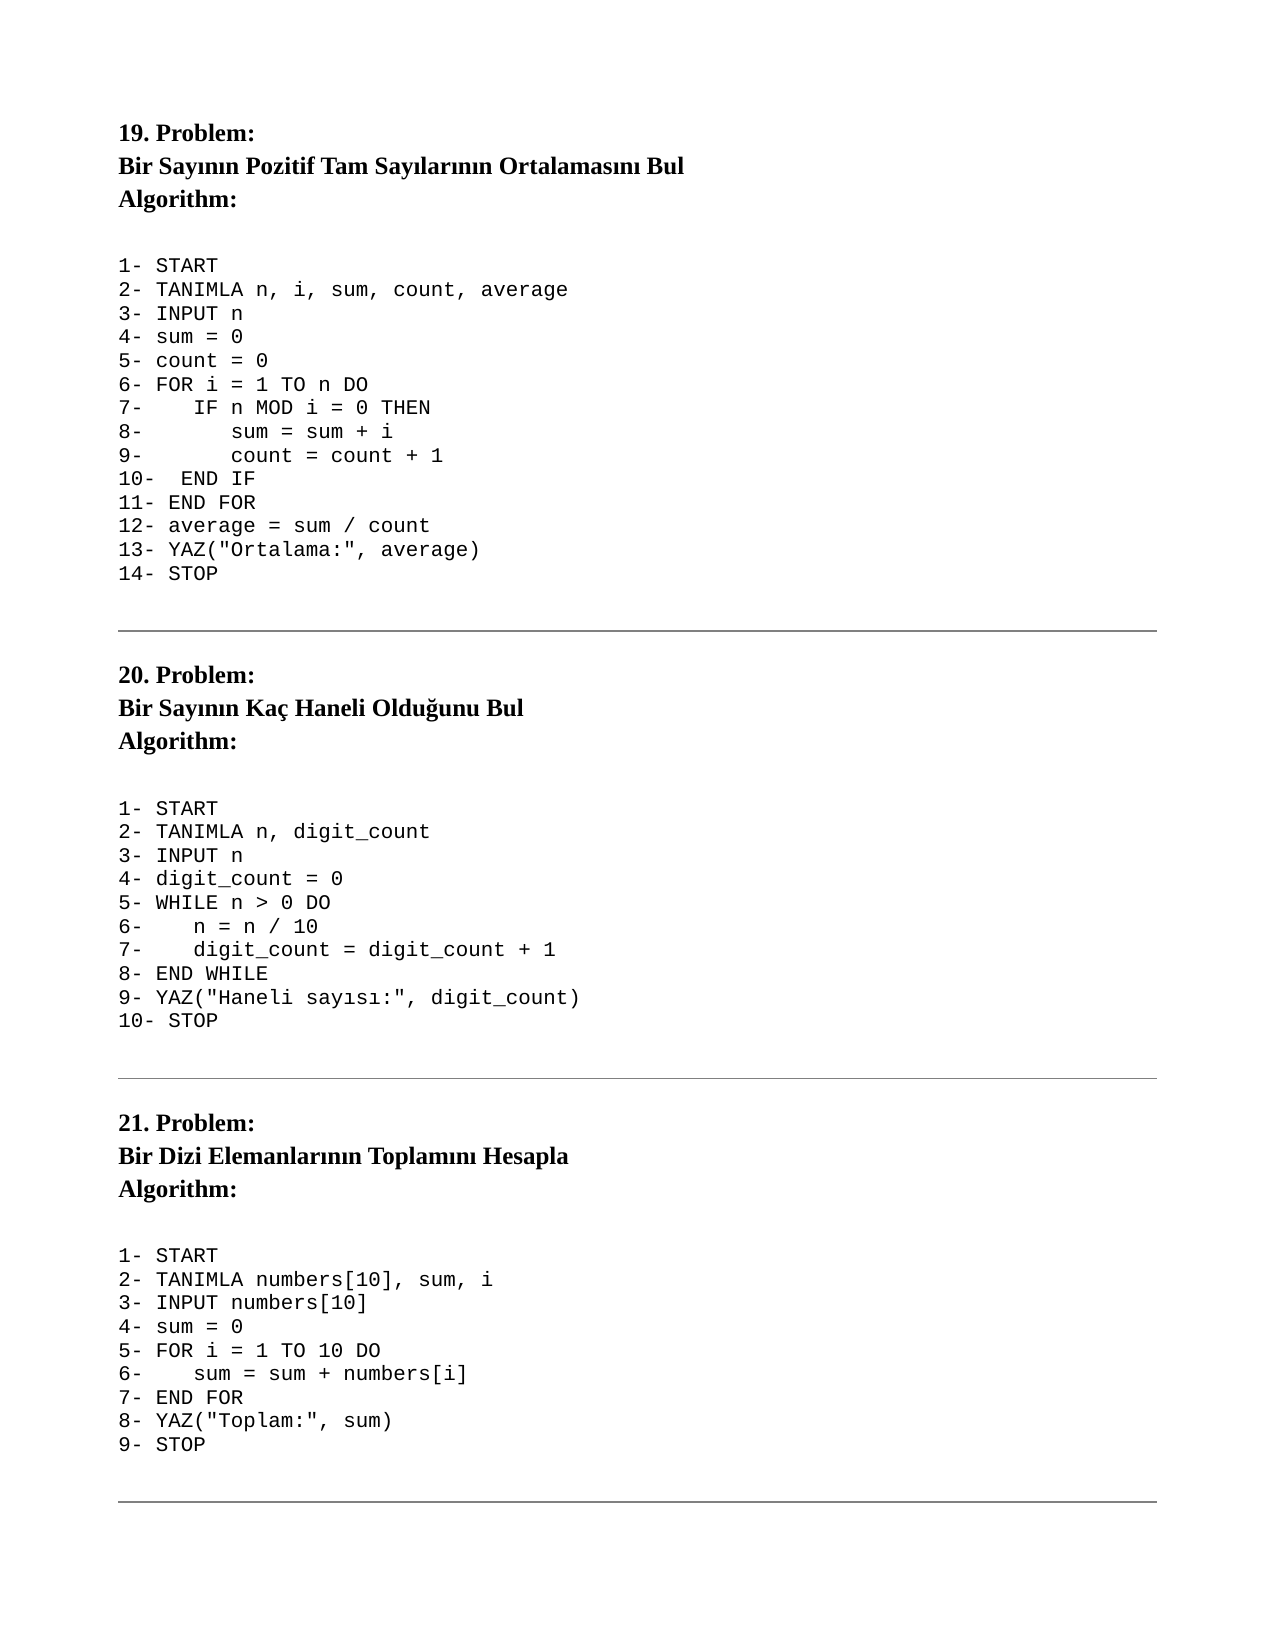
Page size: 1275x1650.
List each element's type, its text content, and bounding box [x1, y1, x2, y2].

text 14- STOP [118, 563, 1157, 586]
text 3- INPUT numbers[10] [118, 1292, 1157, 1316]
text 1- START [118, 1245, 1157, 1269]
text 5- count = 0 [118, 350, 1157, 374]
text 9- STOP [118, 1434, 1157, 1458]
text 8- sum = sum + i [118, 421, 1157, 444]
text 2- TANIMLA numbers[10], sum, i [118, 1269, 1157, 1292]
text 8- END WHILE [118, 963, 1157, 987]
text 7- digit_count = digit_count + 1 [118, 939, 1157, 963]
text 2- TANIMLA n, i, sum, count, average [118, 279, 1157, 303]
text 4- digit_count = 0 [118, 868, 1157, 892]
text 12- average = sum / count [118, 516, 1157, 539]
text 3- INPUT n [118, 303, 1157, 326]
text 2- TANIMLA n, digit_count [118, 821, 1157, 845]
text 5- FOR i = 1 TO 10 DO [118, 1339, 1157, 1363]
text 4- sum = 0 [118, 326, 1157, 350]
text 6- sum = sum + numbers[i] [118, 1363, 1157, 1387]
text 8- YAZ("Toplam:", sum) [118, 1411, 1157, 1434]
text 6- FOR i = 1 TO n DO [118, 374, 1157, 397]
text 11- END FOR [118, 492, 1157, 516]
text 9- count = count + 1 [118, 444, 1157, 468]
text 1- START [118, 797, 1157, 821]
text 4- sum = 0 [118, 1316, 1157, 1339]
text 5- WHILE n > 0 DO [118, 892, 1157, 916]
text 3- INPUT n [118, 845, 1157, 868]
text 19. Problem: Bir Sayının Pozitif Tam Sayılarının Ortalamasını Bul Algorithm: [118, 118, 1157, 213]
text 6- n = n / 10 [118, 916, 1157, 939]
text 9- YAZ("Haneli sayısı:", digit_count) [118, 987, 1157, 1010]
text 10- END IF [118, 468, 1157, 492]
text 1- START [118, 255, 1157, 279]
text 7- END FOR [118, 1387, 1157, 1411]
text 21. Problem: Bir Dizi Elemanlarının Toplamını Hesapla Algorithm: [118, 1108, 1157, 1202]
text 20. Problem: Bir Sayının Kaç Haneli Olduğunu Bul Algorithm: [118, 660, 1157, 755]
text 7- IF n MOD i = 0 THEN [118, 397, 1157, 421]
text 13- YAZ("Ortalama:", average) [118, 539, 1157, 563]
text 10- STOP [118, 1010, 1157, 1034]
